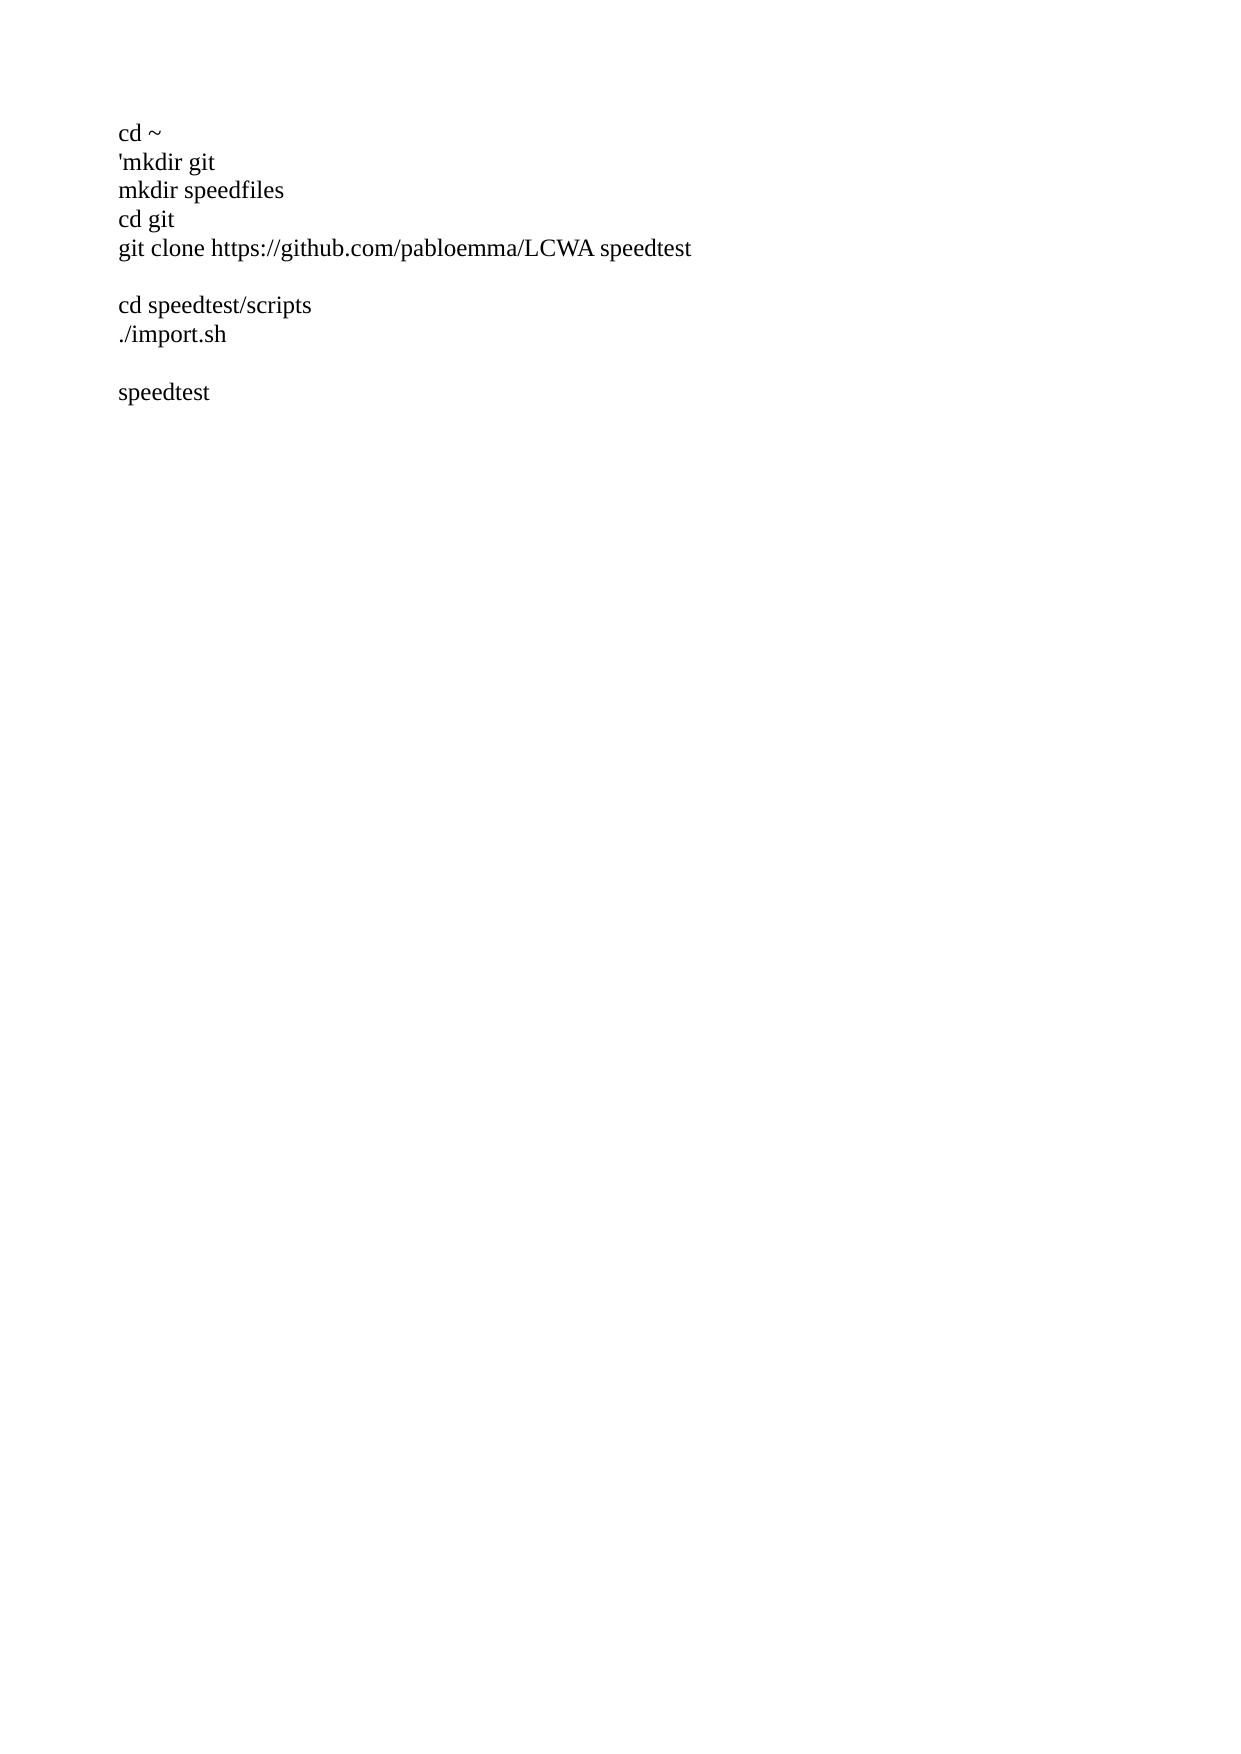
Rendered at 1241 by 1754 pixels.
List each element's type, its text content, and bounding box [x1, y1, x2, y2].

text ./import.sh [118, 319, 1122, 348]
text cd git [118, 204, 1122, 233]
text git clone https://github.com/pabloemma/LCWA speedtest [118, 233, 1122, 262]
text cd speedtest/scripts [118, 291, 1122, 319]
text speedtest [118, 377, 1122, 406]
text mkdir speedfiles [118, 176, 1122, 204]
text 'mkdir git [118, 147, 1122, 176]
text cd ~ [118, 118, 1122, 147]
